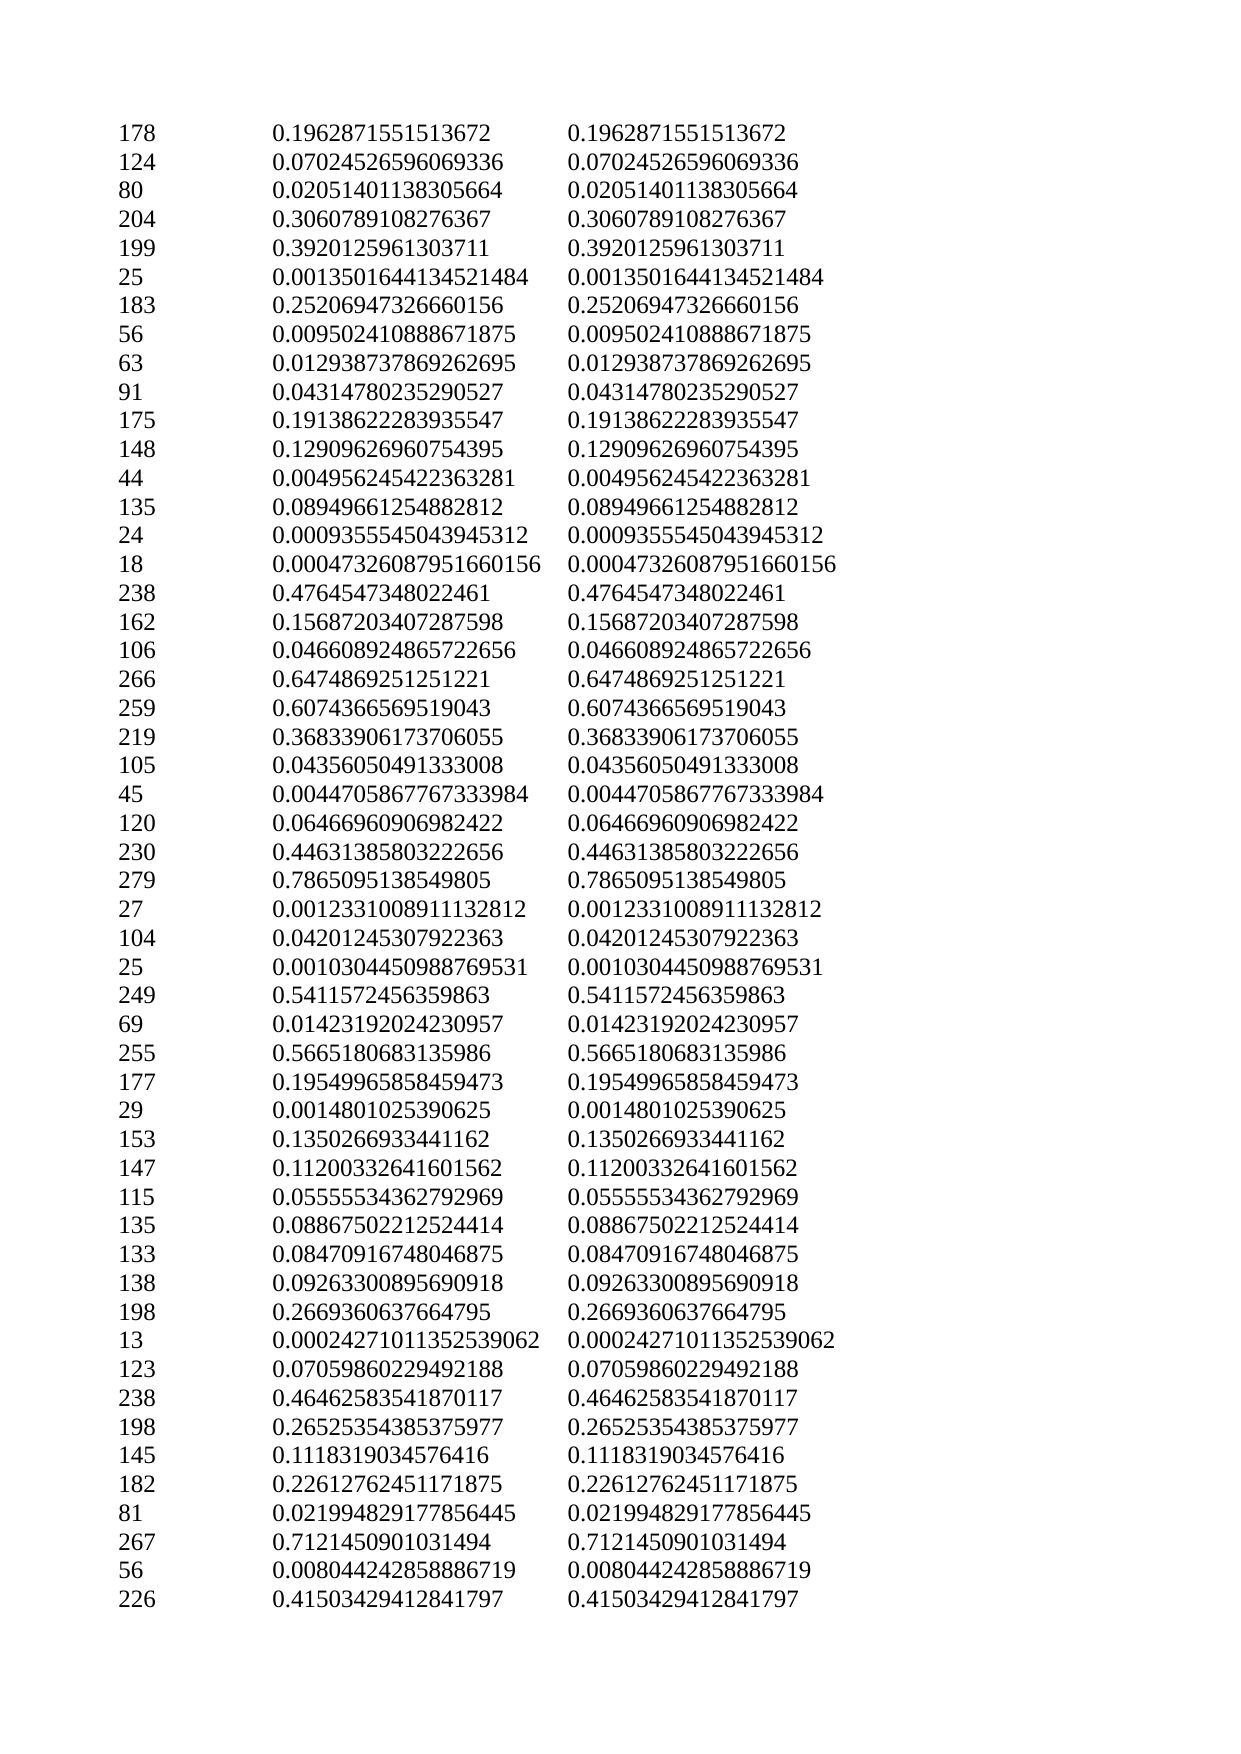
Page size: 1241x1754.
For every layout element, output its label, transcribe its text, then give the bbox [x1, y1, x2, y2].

text 69 0.01423192024230957 0.01423192024230957 [118, 1009, 1122, 1038]
text 198 0.26525354385375977 0.26525354385375977 [118, 1412, 1122, 1441]
text 153 0.1350266933441162 0.1350266933441162 [118, 1124, 1122, 1153]
text 105 0.04356050491333008 0.04356050491333008 [118, 751, 1122, 779]
text 63 0.012938737869262695 0.012938737869262695 [118, 348, 1122, 377]
text 106 0.046608924865722656 0.046608924865722656 [118, 636, 1122, 664]
text 25 0.0013501644134521484 0.0013501644134521484 [118, 262, 1122, 291]
text 81 0.021994829177856445 0.021994829177856445 [118, 1498, 1122, 1527]
text 135 0.08867502212524414 0.08867502212524414 [118, 1211, 1122, 1239]
text 204 0.3060789108276367 0.3060789108276367 [118, 204, 1122, 233]
text 162 0.15687203407287598 0.15687203407287598 [118, 607, 1122, 636]
text 115 0.05555534362792969 0.05555534362792969 [118, 1182, 1122, 1211]
text 226 0.41503429412841797 0.41503429412841797 [118, 1584, 1122, 1613]
text 255 0.5665180683135986 0.5665180683135986 [118, 1038, 1122, 1067]
text 120 0.06466960906982422 0.06466960906982422 [118, 808, 1122, 837]
text 177 0.19549965858459473 0.19549965858459473 [118, 1067, 1122, 1096]
text 25 0.0010304450988769531 0.0010304450988769531 [118, 952, 1122, 981]
text 29 0.0014801025390625 0.0014801025390625 [118, 1096, 1122, 1124]
text 230 0.44631385803222656 0.44631385803222656 [118, 837, 1122, 866]
text 13 0.00024271011352539062 0.00024271011352539062 [118, 1326, 1122, 1354]
text 182 0.22612762451171875 0.22612762451171875 [118, 1469, 1122, 1498]
text 279 0.7865095138549805 0.7865095138549805 [118, 866, 1122, 894]
text 135 0.08949661254882812 0.08949661254882812 [118, 492, 1122, 521]
text 56 0.008044242858886719 0.008044242858886719 [118, 1556, 1122, 1584]
text 104 0.04201245307922363 0.04201245307922363 [118, 923, 1122, 952]
text 198 0.2669360637664795 0.2669360637664795 [118, 1297, 1122, 1326]
text 138 0.09263300895690918 0.09263300895690918 [118, 1268, 1122, 1297]
text 147 0.11200332641601562 0.11200332641601562 [118, 1153, 1122, 1182]
text 44 0.004956245422363281 0.004956245422363281 [118, 463, 1122, 492]
text 123 0.07059860229492188 0.07059860229492188 [118, 1354, 1122, 1383]
text 91 0.04314780235290527 0.04314780235290527 [118, 377, 1122, 406]
text 45 0.0044705867767333984 0.0044705867767333984 [118, 779, 1122, 808]
text 27 0.0012331008911132812 0.0012331008911132812 [118, 894, 1122, 923]
text 178 0.1962871551513672 0.1962871551513672 [118, 118, 1122, 147]
text 259 0.6074366569519043 0.6074366569519043 [118, 693, 1122, 722]
text 238 0.46462583541870117 0.46462583541870117 [118, 1383, 1122, 1412]
text 199 0.3920125961303711 0.3920125961303711 [118, 233, 1122, 262]
text 183 0.25206947326660156 0.25206947326660156 [118, 291, 1122, 319]
text 56 0.009502410888671875 0.009502410888671875 [118, 319, 1122, 348]
text 219 0.36833906173706055 0.36833906173706055 [118, 722, 1122, 751]
text 267 0.7121450901031494 0.7121450901031494 [118, 1527, 1122, 1556]
text 238 0.4764547348022461 0.4764547348022461 [118, 578, 1122, 607]
text 266 0.6474869251251221 0.6474869251251221 [118, 664, 1122, 693]
text 24 0.0009355545043945312 0.0009355545043945312 [118, 521, 1122, 549]
text 80 0.02051401138305664 0.02051401138305664 [118, 176, 1122, 204]
text 175 0.19138622283935547 0.19138622283935547 [118, 406, 1122, 434]
text 18 0.00047326087951660156 0.00047326087951660156 [118, 549, 1122, 578]
text 133 0.08470916748046875 0.08470916748046875 [118, 1239, 1122, 1268]
text 148 0.12909626960754395 0.12909626960754395 [118, 434, 1122, 463]
text 145 0.1118319034576416 0.1118319034576416 [118, 1441, 1122, 1469]
text 249 0.5411572456359863 0.5411572456359863 [118, 981, 1122, 1009]
text 124 0.07024526596069336 0.07024526596069336 [118, 147, 1122, 176]
